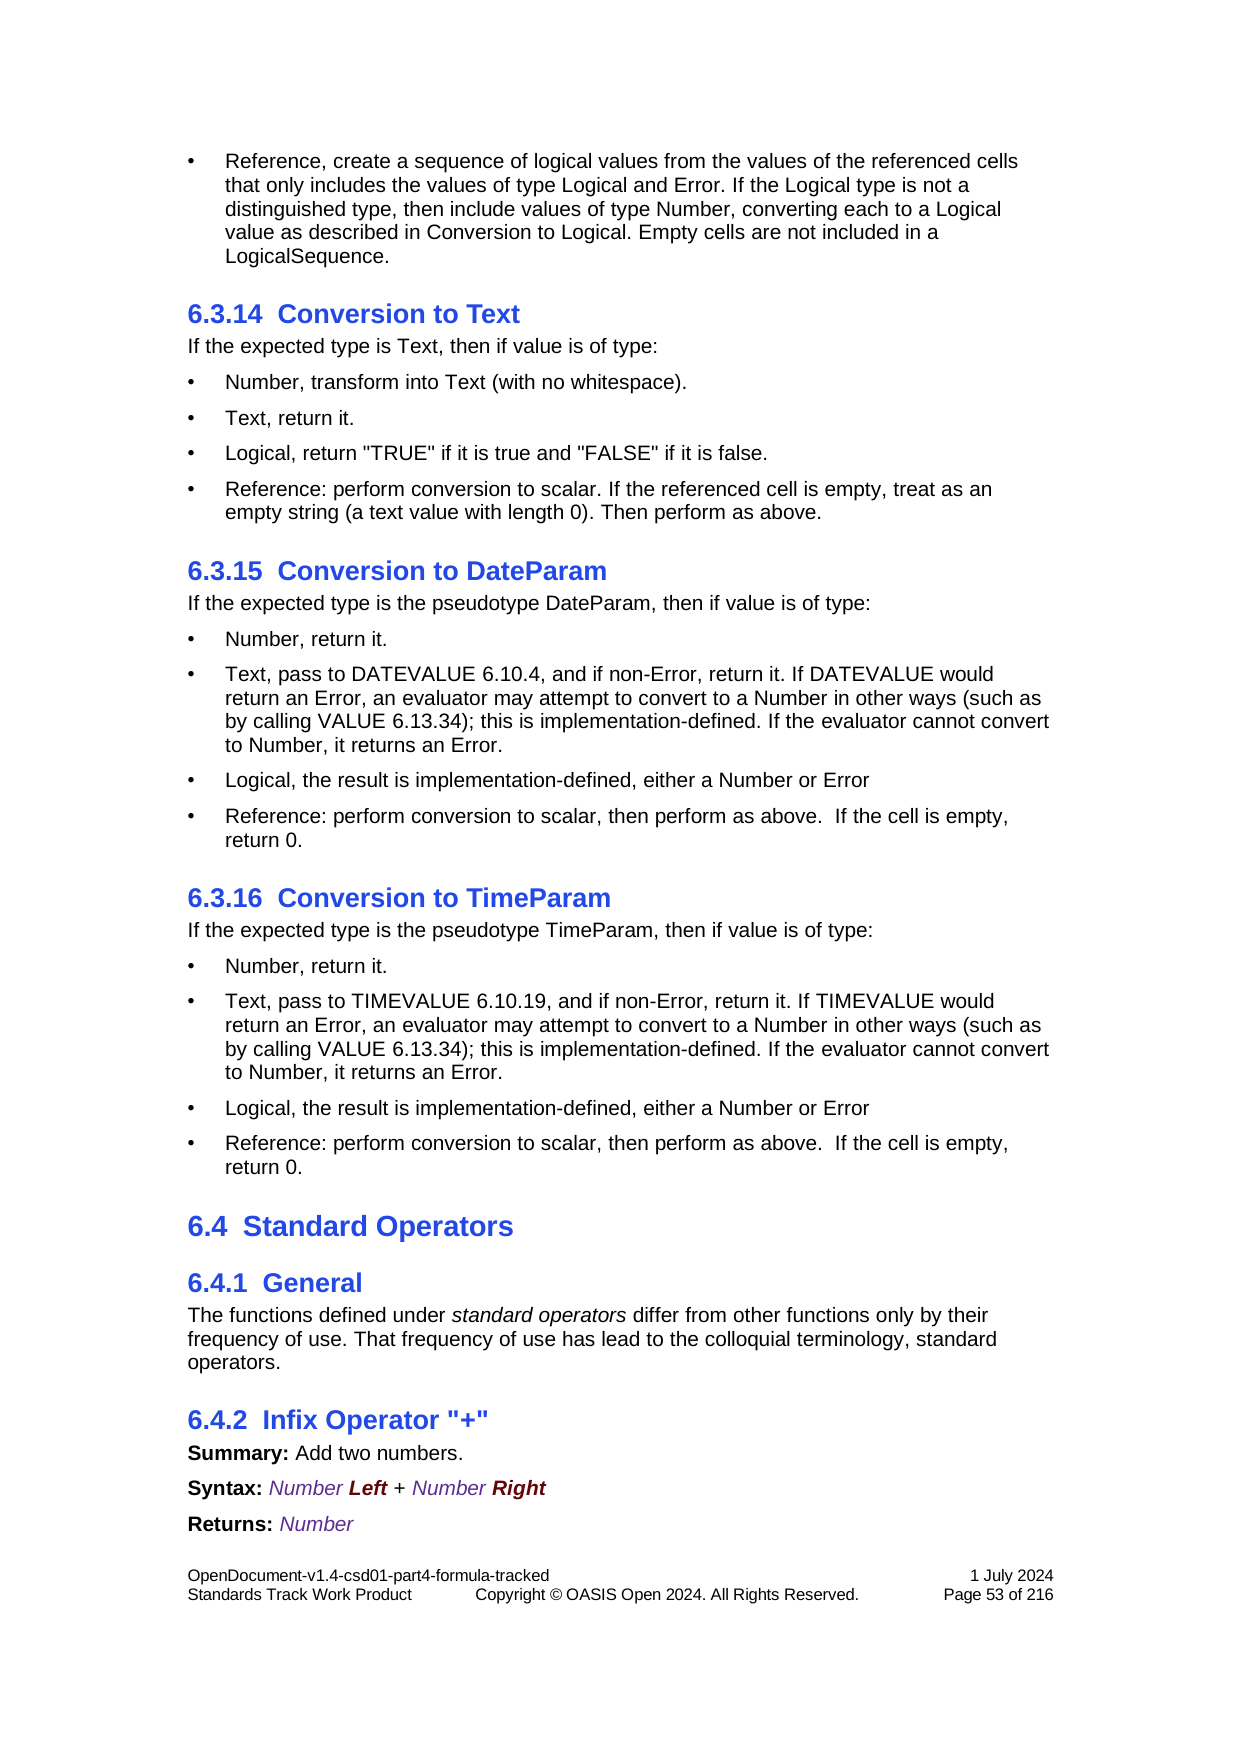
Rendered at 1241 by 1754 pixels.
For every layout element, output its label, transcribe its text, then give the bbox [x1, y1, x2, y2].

subtitle Standard Operators [187, 1210, 1053, 1242]
list Reference: perform conversion to scalar, then perform as above. If the cell is empty, return 0. [187, 1132, 1053, 1179]
list Number, return it. [187, 954, 1053, 978]
list Reference, create a sequence of logical values from the values of the referenced cells that only includes the values of type Logical and Error. If the Logical type is not a distinguished type, then include values of type Number, converting each to a Logical value as described in Conversion to Logical. Empty cells are not included in a LogicalSequence. [187, 150, 1053, 268]
list Text, return it. [187, 406, 1053, 429]
list Logical, the result is implementation-defined, either a Number or Error [187, 1096, 1053, 1120]
text If the expected type is the pseudotype TimeParam, then if value is of type: [187, 919, 1053, 942]
text The functions defined under standard operators differ from other functions only by their frequency of use. That frequency of use has lead to the colloquial terminology, standard operators. [187, 1303, 1053, 1374]
subtitle General [187, 1267, 1053, 1297]
list Text, pass to TIMEVALUE 6.10.19, and if non-Error, return it. If TIMEVALUE would return an Error, an evaluator may attempt to convert to a Number in other ways (such as by calling VALUE 6.13.34); this is implementation-defined. If the evaluator cannot convert to Number, it returns an Error. [187, 990, 1053, 1084]
list Number, return it. [187, 627, 1053, 651]
subtitle Conversion to TimeParam [187, 883, 1053, 913]
subtitle Conversion to Text [187, 299, 1053, 329]
list Number, transform into Text (with no whitespace). [187, 370, 1053, 394]
text If the expected type is the pseudotype DateParam, then if value is of type: [187, 591, 1053, 615]
text Summary: Add two numbers. [187, 1441, 1053, 1465]
list Reference: perform conversion to scalar. If the referenced cell is empty, treat as an empty string (a text value with length 0). Then perform as above. [187, 477, 1053, 524]
text If the expected type is Text, then if value is of type: [187, 335, 1053, 358]
list Text, pass to DATEVALUE 6.10.4, and if non-Error, return it. If DATEVALUE would return an Error, an evaluator may attempt to convert to a Number in other ways (such as by calling VALUE 6.13.34); this is implementation-defined. If the evaluator cannot convert to Number, it returns an Error. [187, 663, 1053, 757]
text Syntax: Number Left + Number Right [187, 1477, 1053, 1500]
list Reference: perform conversion to scalar, then perform as above. If the cell is empty, return 0. [187, 804, 1053, 852]
text Returns: Number [187, 1512, 1053, 1536]
list Logical, the result is implementation-defined, either a Number or Error [187, 769, 1053, 792]
list Logical, return "TRUE" if it is true and "FALSE" if it is false. [187, 442, 1053, 465]
subtitle Infix Operator "+" [187, 1405, 1053, 1435]
subtitle Conversion to DateParam [187, 555, 1053, 585]
